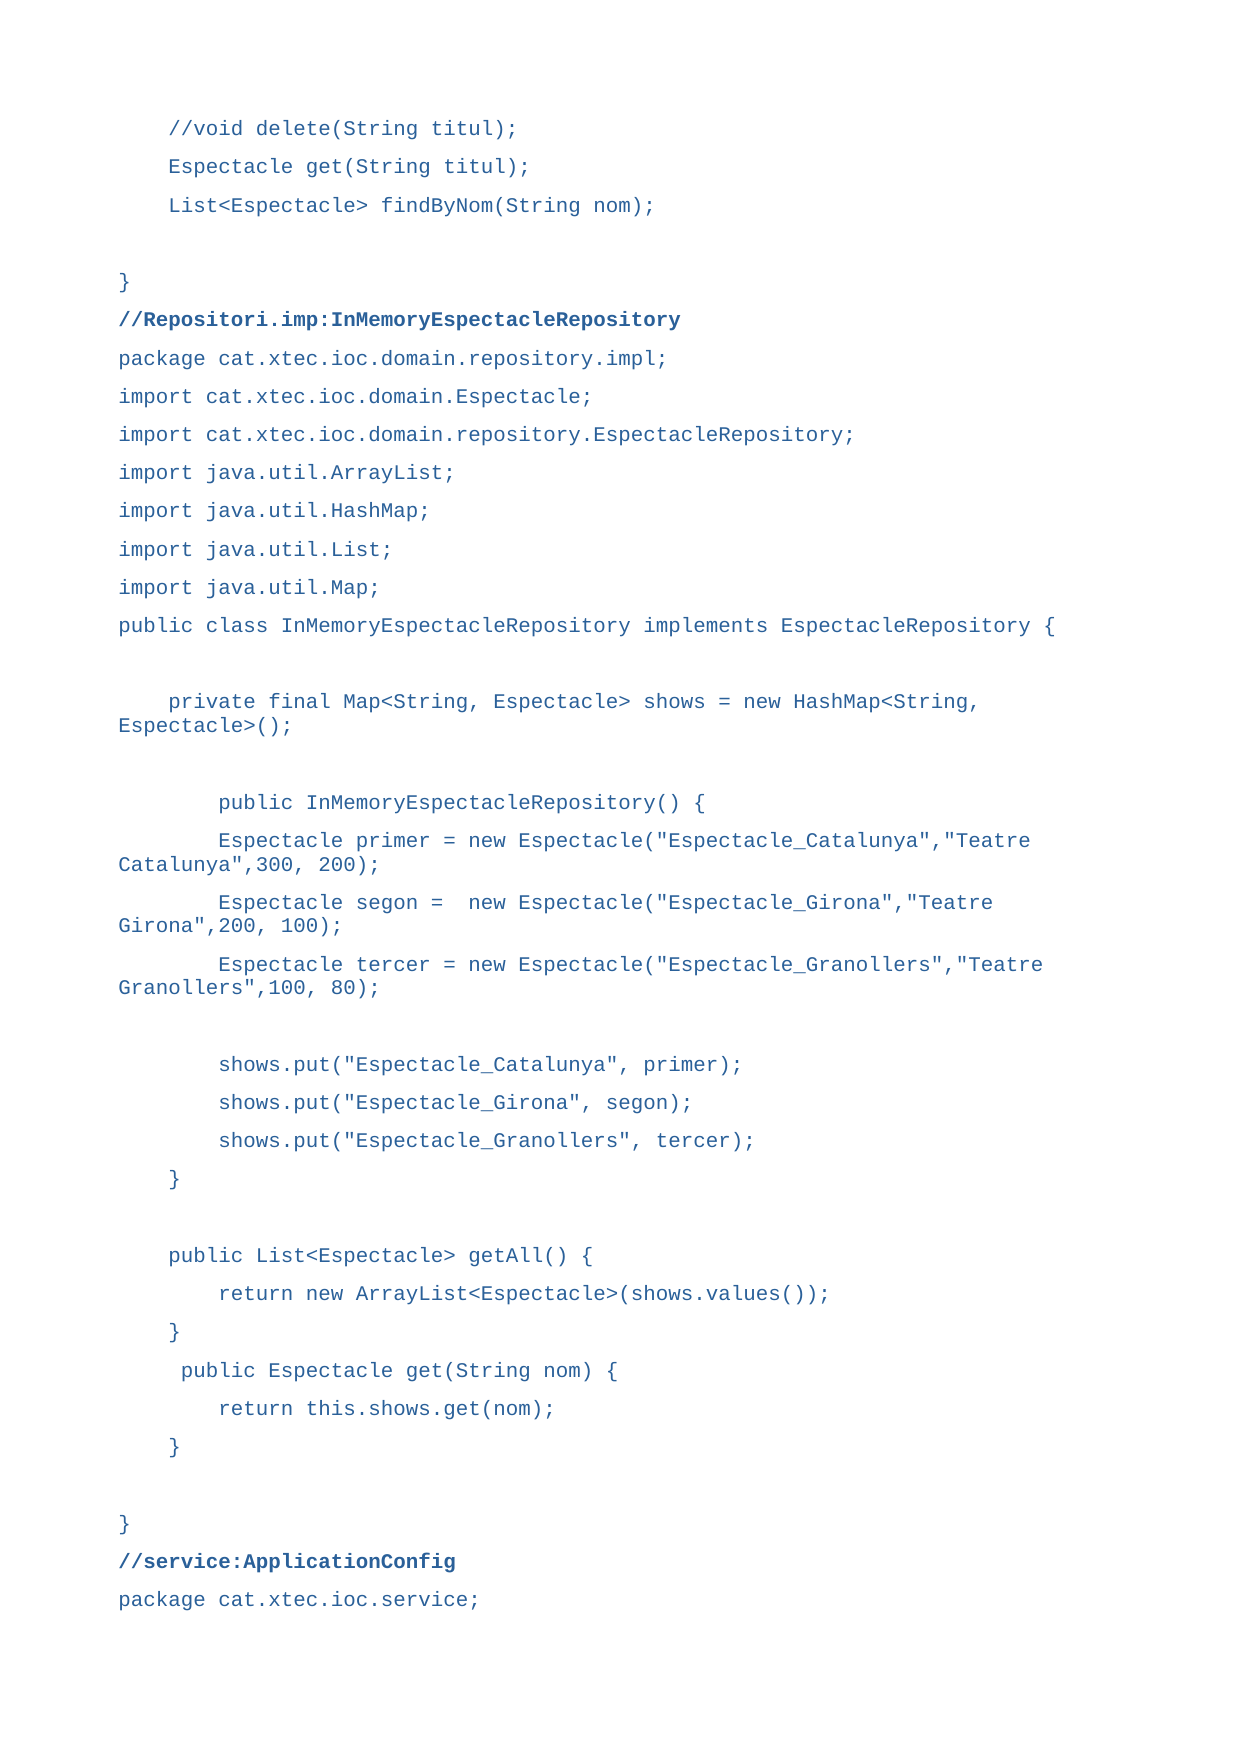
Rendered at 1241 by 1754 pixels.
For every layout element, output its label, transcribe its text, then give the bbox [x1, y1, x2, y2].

text List<Espectacle> findByNom(String nom); [118, 194, 1122, 218]
text package cat.xtec.ioc.service; [118, 1589, 1122, 1613]
text package cat.xtec.ioc.domain.repository.impl; [118, 347, 1122, 371]
text shows.put("Espectacle_Catalunya", primer); [118, 1054, 1122, 1077]
text import java.util.HashMap; [118, 500, 1122, 524]
text //service:ApplicationConfig [118, 1551, 1122, 1574]
text } [118, 1321, 1122, 1345]
text import cat.xtec.ioc.domain.Espectacle; [118, 386, 1122, 409]
text shows.put("Espectacle_Granollers", tercer); [118, 1130, 1122, 1154]
text import cat.xtec.ioc.domain.repository.EspectacleRepository; [118, 424, 1122, 448]
text import java.util.List; [118, 539, 1122, 562]
text public List<Espectacle> getAll() { [118, 1245, 1122, 1268]
text } [118, 271, 1122, 295]
text return this.shows.get(nom); [118, 1398, 1122, 1421]
text } [118, 1512, 1122, 1536]
text Espectacle primer = new Espectacle("Espectacle_Catalunya","Teatre Catalunya",300, 200); [118, 830, 1122, 877]
text import java.util.ArrayList; [118, 462, 1122, 486]
text public Espectacle get(String nom) { [118, 1359, 1122, 1383]
text Espectacle get(String titul); [118, 156, 1122, 180]
text shows.put("Espectacle_Girona", segon); [118, 1092, 1122, 1116]
text public class InMemoryEspectacleRepository implements EspectacleRepository { [118, 615, 1122, 639]
text Espectacle segon = new Espectacle("Espectacle_Girona","Teatre Girona",200, 100); [118, 892, 1122, 939]
text } [118, 1436, 1122, 1460]
text private final Map<String, Espectacle> shows = new HashMap<String, Espectacle>(); [118, 692, 1122, 739]
text } [118, 1168, 1122, 1192]
text //Repositori.imp:InMemoryEspectacleRepository [118, 309, 1122, 333]
text Espectacle tercer = new Espectacle("Espectacle_Granollers","Teatre Granollers",100, 80); [118, 954, 1122, 1001]
text return new ArrayList<Espectacle>(shows.values()); [118, 1283, 1122, 1307]
text public InMemoryEspectacleRepository() { [118, 792, 1122, 815]
text import java.util.Map; [118, 577, 1122, 601]
text //void delete(String titul); [118, 118, 1122, 142]
